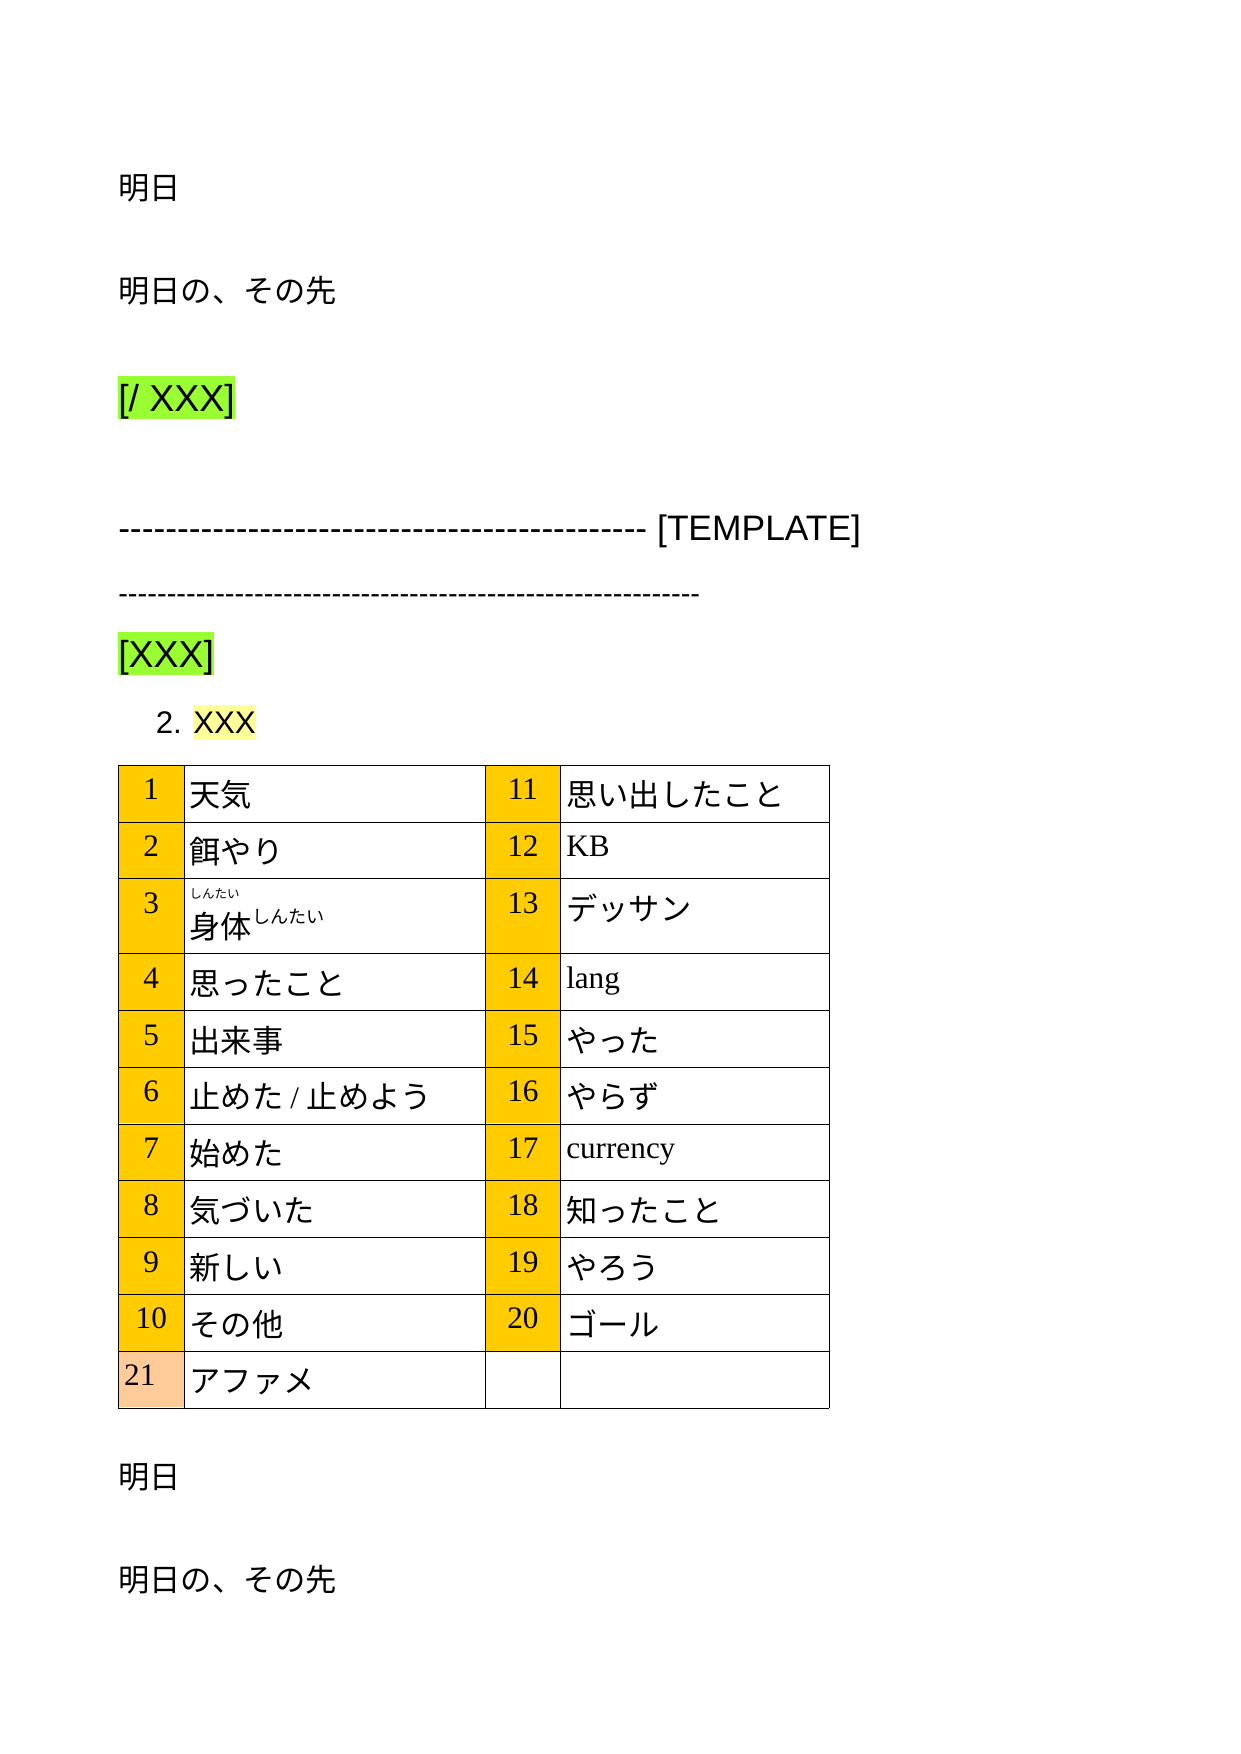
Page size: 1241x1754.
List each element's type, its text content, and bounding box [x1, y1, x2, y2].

table_cell lang [561, 954, 829, 1010]
text 明日 [118, 1459, 1122, 1495]
text 明日の、その先 [118, 1562, 1122, 1598]
table_cell 21 [119, 1352, 184, 1407]
text --------------------------------------------- [TEMPLATE] [118, 507, 1122, 548]
table_cell 6 [119, 1068, 184, 1123]
table_cell 14 [486, 954, 560, 1010]
table_header 思い出したこと [561, 766, 829, 822]
table_cell 8 [119, 1181, 184, 1237]
table_cell 17 [486, 1125, 560, 1180]
text [XXX] [118, 632, 1122, 675]
table_cell 3 [119, 879, 184, 953]
table_cell 20 [486, 1295, 560, 1351]
table_cell 思ったこと [185, 954, 485, 1010]
table_cell やろう [561, 1238, 829, 1294]
text 明日の、その先 [118, 273, 1122, 309]
table_cell 7 [119, 1125, 184, 1180]
table_cell 2 [119, 823, 184, 878]
text [/ XXX] [118, 376, 1122, 419]
table_cell やった [561, 1011, 829, 1067]
table_cell 19 [486, 1238, 560, 1294]
table_cell 12 [486, 823, 560, 878]
table_header 11 [486, 766, 560, 822]
table_cell 止めた / 止めよう [185, 1068, 485, 1123]
table_cell アファメ [185, 1352, 485, 1407]
table_cell 9 [119, 1238, 184, 1294]
list XXX [156, 704, 1122, 740]
table_cell 餌やり [185, 823, 485, 878]
table_cell 15 [486, 1011, 560, 1067]
table_cell 4 [119, 954, 184, 1010]
table_header 1 [119, 766, 184, 822]
table_cell 身体しんたいしんたい [185, 879, 485, 953]
table_cell 出来事 [185, 1011, 485, 1067]
text 明日 [118, 170, 1122, 206]
table_cell 始めた [185, 1125, 485, 1180]
table_cell 新しい [185, 1238, 485, 1294]
table_cell やらず [561, 1068, 829, 1123]
table_cell 18 [486, 1181, 560, 1237]
table_cell 気づいた [185, 1181, 485, 1237]
text ------------------------------------------------------------ [118, 576, 1122, 609]
table_cell 知ったこと [561, 1181, 829, 1237]
table_cell ゴール [561, 1295, 829, 1351]
table_cell KB [561, 823, 829, 878]
table_cell 5 [119, 1011, 184, 1067]
table_cell その他 [185, 1295, 485, 1351]
table_header 天気 [185, 766, 485, 822]
table_cell 13 [486, 879, 560, 953]
table_cell [486, 1352, 560, 1407]
table_cell [561, 1352, 829, 1407]
table_cell 16 [486, 1068, 560, 1123]
table_cell currency [561, 1125, 829, 1180]
table_cell デッサン [561, 879, 829, 953]
table_cell 10 [119, 1295, 184, 1351]
